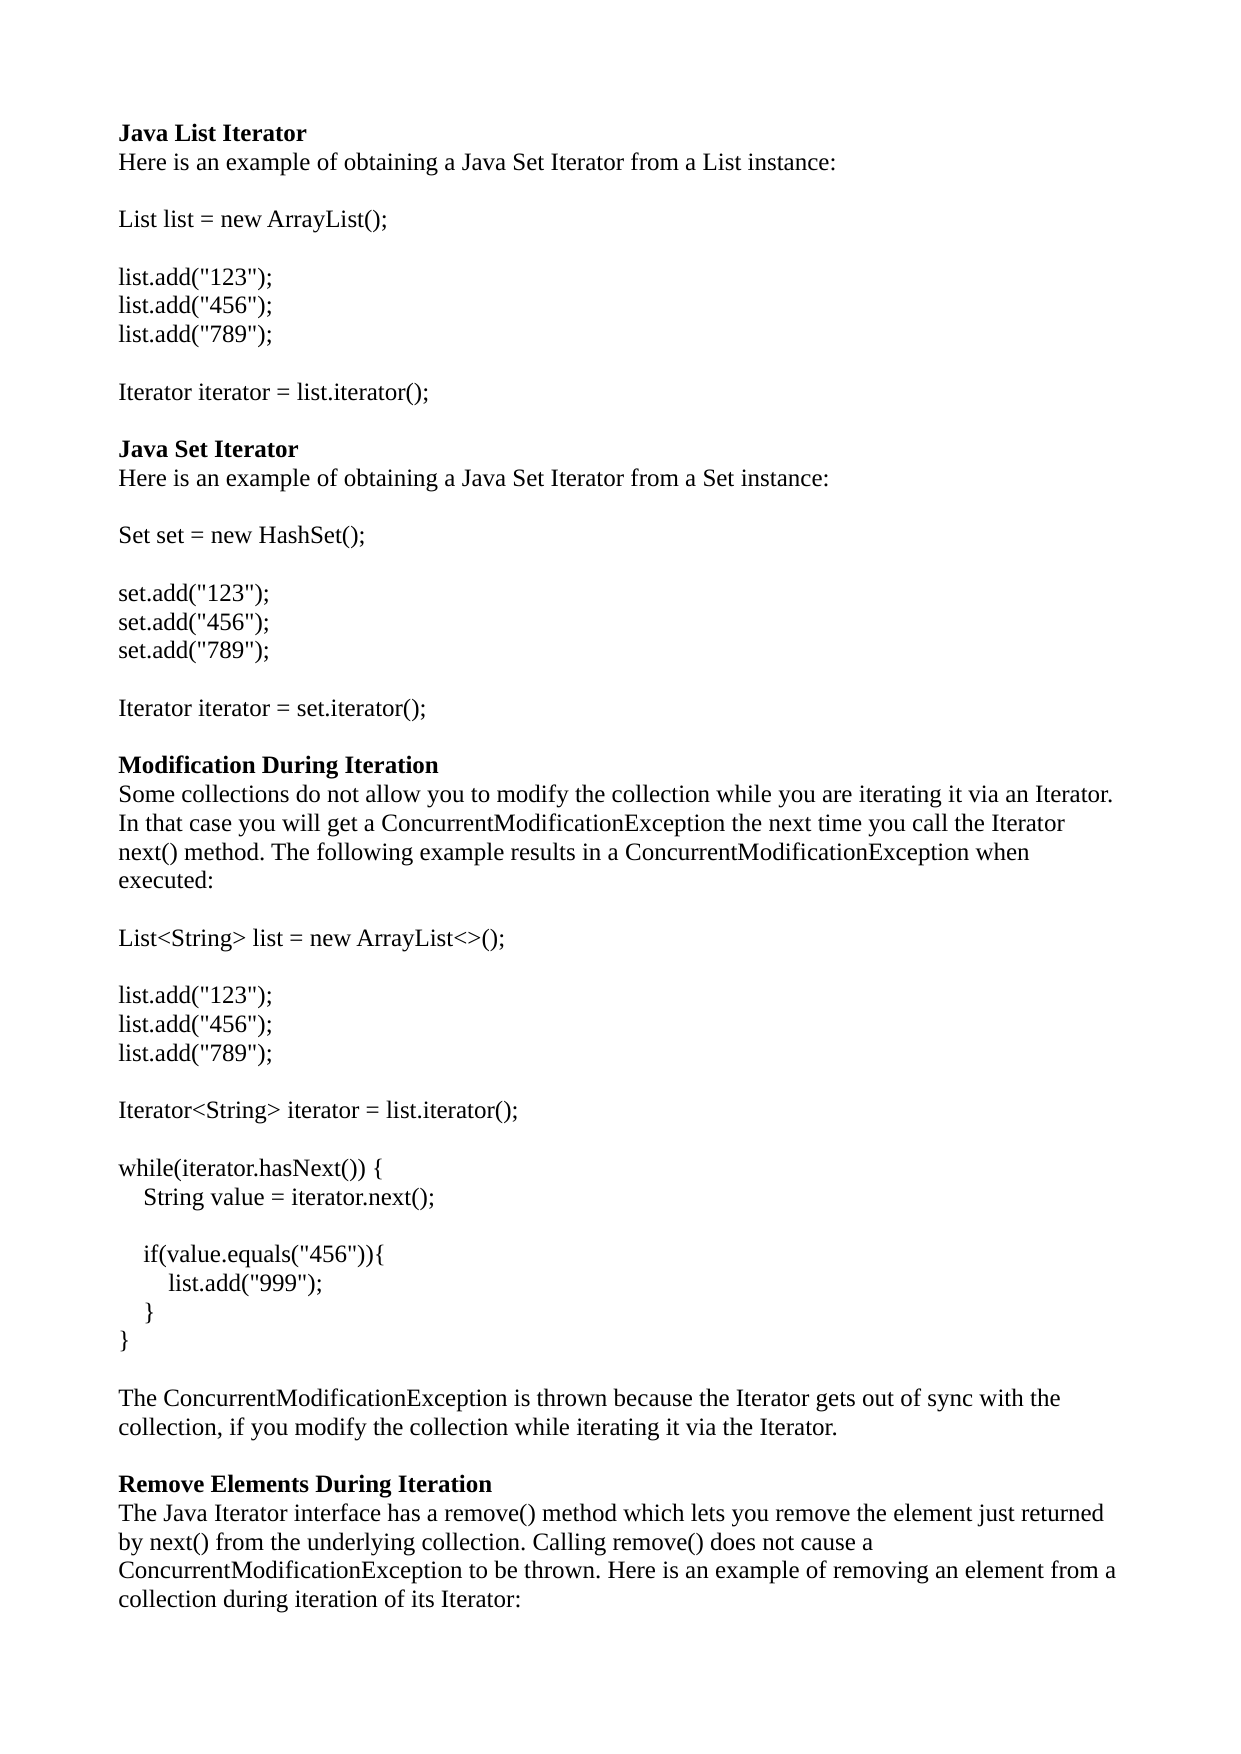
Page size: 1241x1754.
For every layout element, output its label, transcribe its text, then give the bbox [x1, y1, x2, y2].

text List<String> list = new ArrayList<>(); [118, 923, 1122, 952]
text list.add("789"); [118, 319, 1122, 348]
text set.add("456"); [118, 607, 1122, 636]
text Iterator iterator = set.iterator(); [118, 693, 1122, 722]
text } [118, 1326, 1122, 1354]
text Iterator<String> iterator = list.iterator(); [118, 1096, 1122, 1124]
text if(value.equals("456")){ [118, 1239, 1122, 1268]
text Iterator iterator = list.iterator(); [118, 377, 1122, 406]
text list.add("123"); [118, 981, 1122, 1009]
text list.add("789"); [118, 1038, 1122, 1067]
text } [118, 1297, 1122, 1326]
text Set set = new HashSet(); [118, 521, 1122, 549]
text set.add("789"); [118, 636, 1122, 664]
text while(iterator.hasNext()) { [118, 1153, 1122, 1182]
text list.add("456"); [118, 291, 1122, 319]
text list.add("999"); [118, 1268, 1122, 1297]
text Remove Elements During Iteration [118, 1469, 1122, 1498]
text List list = new ArrayList(); [118, 204, 1122, 233]
text Some collections do not allow you to modify the collection while you are iterating it via an Iterator. In that case you will get a ConcurrentModificationException the next time you call the Iterator next() method. The following example results in a ConcurrentModificationException when executed: [118, 779, 1122, 894]
text Java List Iterator [118, 118, 1122, 147]
text Here is an example of obtaining a Java Set Iterator from a List instance: [118, 147, 1122, 176]
text list.add("456"); [118, 1009, 1122, 1038]
text Java Set Iterator [118, 434, 1122, 463]
text Here is an example of obtaining a Java Set Iterator from a Set instance: [118, 463, 1122, 492]
text set.add("123"); [118, 578, 1122, 607]
text The Java Iterator interface has a remove() method which lets you remove the element just returned by next() from the underlying collection. Calling remove() does not cause a ConcurrentModificationException to be thrown. Here is an example of removing an element from a collection during iteration of its Iterator: [118, 1498, 1122, 1613]
text The ConcurrentModificationException is thrown because the Iterator gets out of sync with the collection, if you modify the collection while iterating it via the Iterator. [118, 1383, 1122, 1441]
text String value = iterator.next(); [118, 1182, 1122, 1211]
text list.add("123"); [118, 262, 1122, 291]
text Modification During Iteration [118, 751, 1122, 779]
